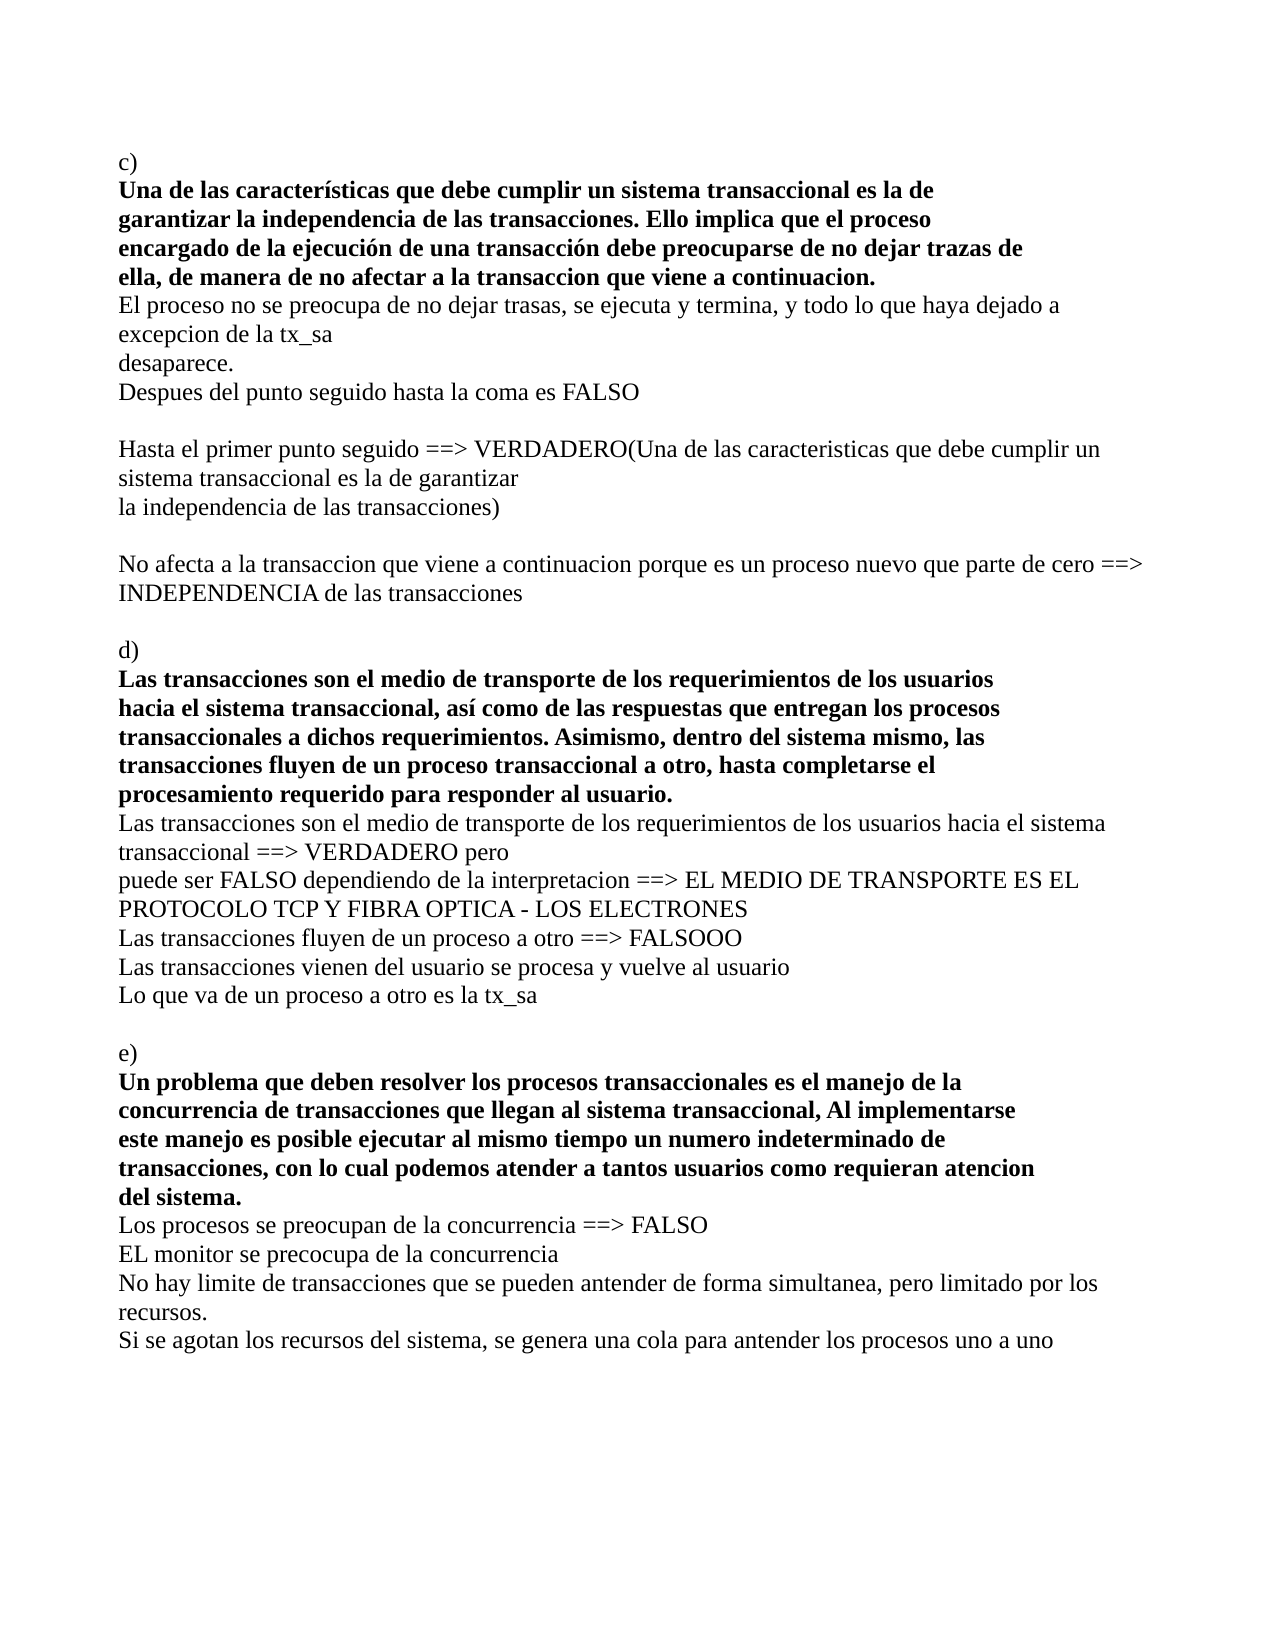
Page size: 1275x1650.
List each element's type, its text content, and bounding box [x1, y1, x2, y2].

text Lo que va de un proceso a otro es la tx_sa [118, 981, 1157, 1009]
text transacciones fluyen de un proceso transaccional a otro, hasta completarse el [118, 751, 1157, 779]
text encargado de la ejecución de una transacción debe preocuparse de no dejar trazas de [118, 233, 1157, 262]
text Si se agotan los recursos del sistema, se genera una cola para antender los procesos uno a uno [118, 1326, 1157, 1354]
text d) [118, 636, 1157, 664]
text transaccionales a dichos requerimientos. Asimismo, dentro del sistema mismo, las [118, 722, 1157, 751]
text Las transacciones vienen del usuario se procesa y vuelve al usuario [118, 952, 1157, 981]
text puede ser FALSO dependiendo de la interpretacion ==> EL MEDIO DE TRANSPORTE ES EL PROTOCOLO TCP Y FIBRA OPTICA - LOS ELECTRONES [118, 866, 1157, 923]
text del sistema. [118, 1182, 1157, 1211]
text EL monitor se precocupa de la concurrencia [118, 1239, 1157, 1268]
text ella, de manera de no afectar a la transaccion que viene a continuacion. [118, 262, 1157, 291]
text No afecta a la transaccion que viene a continuacion porque es un proceso nuevo que parte de cero ==> INDEPENDENCIA de las transacciones [118, 549, 1157, 607]
text garantizar la independencia de las transacciones. Ello implica que el proceso [118, 204, 1157, 233]
text No hay limite de transacciones que se pueden antender de forma simultanea, pero limitado por los recursos. [118, 1268, 1157, 1326]
text Hasta el primer punto seguido ==> VERDADERO(Una de las caracteristicas que debe cumplir un sistema transaccional es la de garantizar [118, 434, 1157, 492]
text desaparece. [118, 348, 1157, 377]
text e) [118, 1038, 1157, 1067]
text Los procesos se preocupan de la concurrencia ==> FALSO [118, 1211, 1157, 1239]
text c) [118, 147, 1157, 176]
text la independencia de las transacciones) [118, 492, 1157, 521]
text Las transacciones son el medio de transporte de los requerimientos de los usuarios [118, 664, 1157, 693]
text este manejo es posible ejecutar al mismo tiempo un numero indeterminado de [118, 1124, 1157, 1153]
text El proceso no se preocupa de no dejar trasas, se ejecuta y termina, y todo lo que haya dejado a excepcion de la tx_sa [118, 291, 1157, 348]
text Las transacciones son el medio de transporte de los requerimientos de los usuarios hacia el sistema transaccional ==> VERDADERO pero [118, 808, 1157, 866]
text hacia el sistema transaccional, así como de las respuestas que entregan los procesos [118, 693, 1157, 722]
text Un problema que deben resolver los procesos transaccionales es el manejo de la [118, 1067, 1157, 1096]
text concurrencia de transacciones que llegan al sistema transaccional, Al implementarse [118, 1096, 1157, 1124]
text Despues del punto seguido hasta la coma es FALSO [118, 377, 1157, 406]
text Una de las características que debe cumplir un sistema transaccional es la de [118, 176, 1157, 204]
text procesamiento requerido para responder al usuario. [118, 779, 1157, 808]
text Las transacciones fluyen de un proceso a otro ==> FALSOOO [118, 923, 1157, 952]
text transacciones, con lo cual podemos atender a tantos usuarios como requieran atencion [118, 1153, 1157, 1182]
